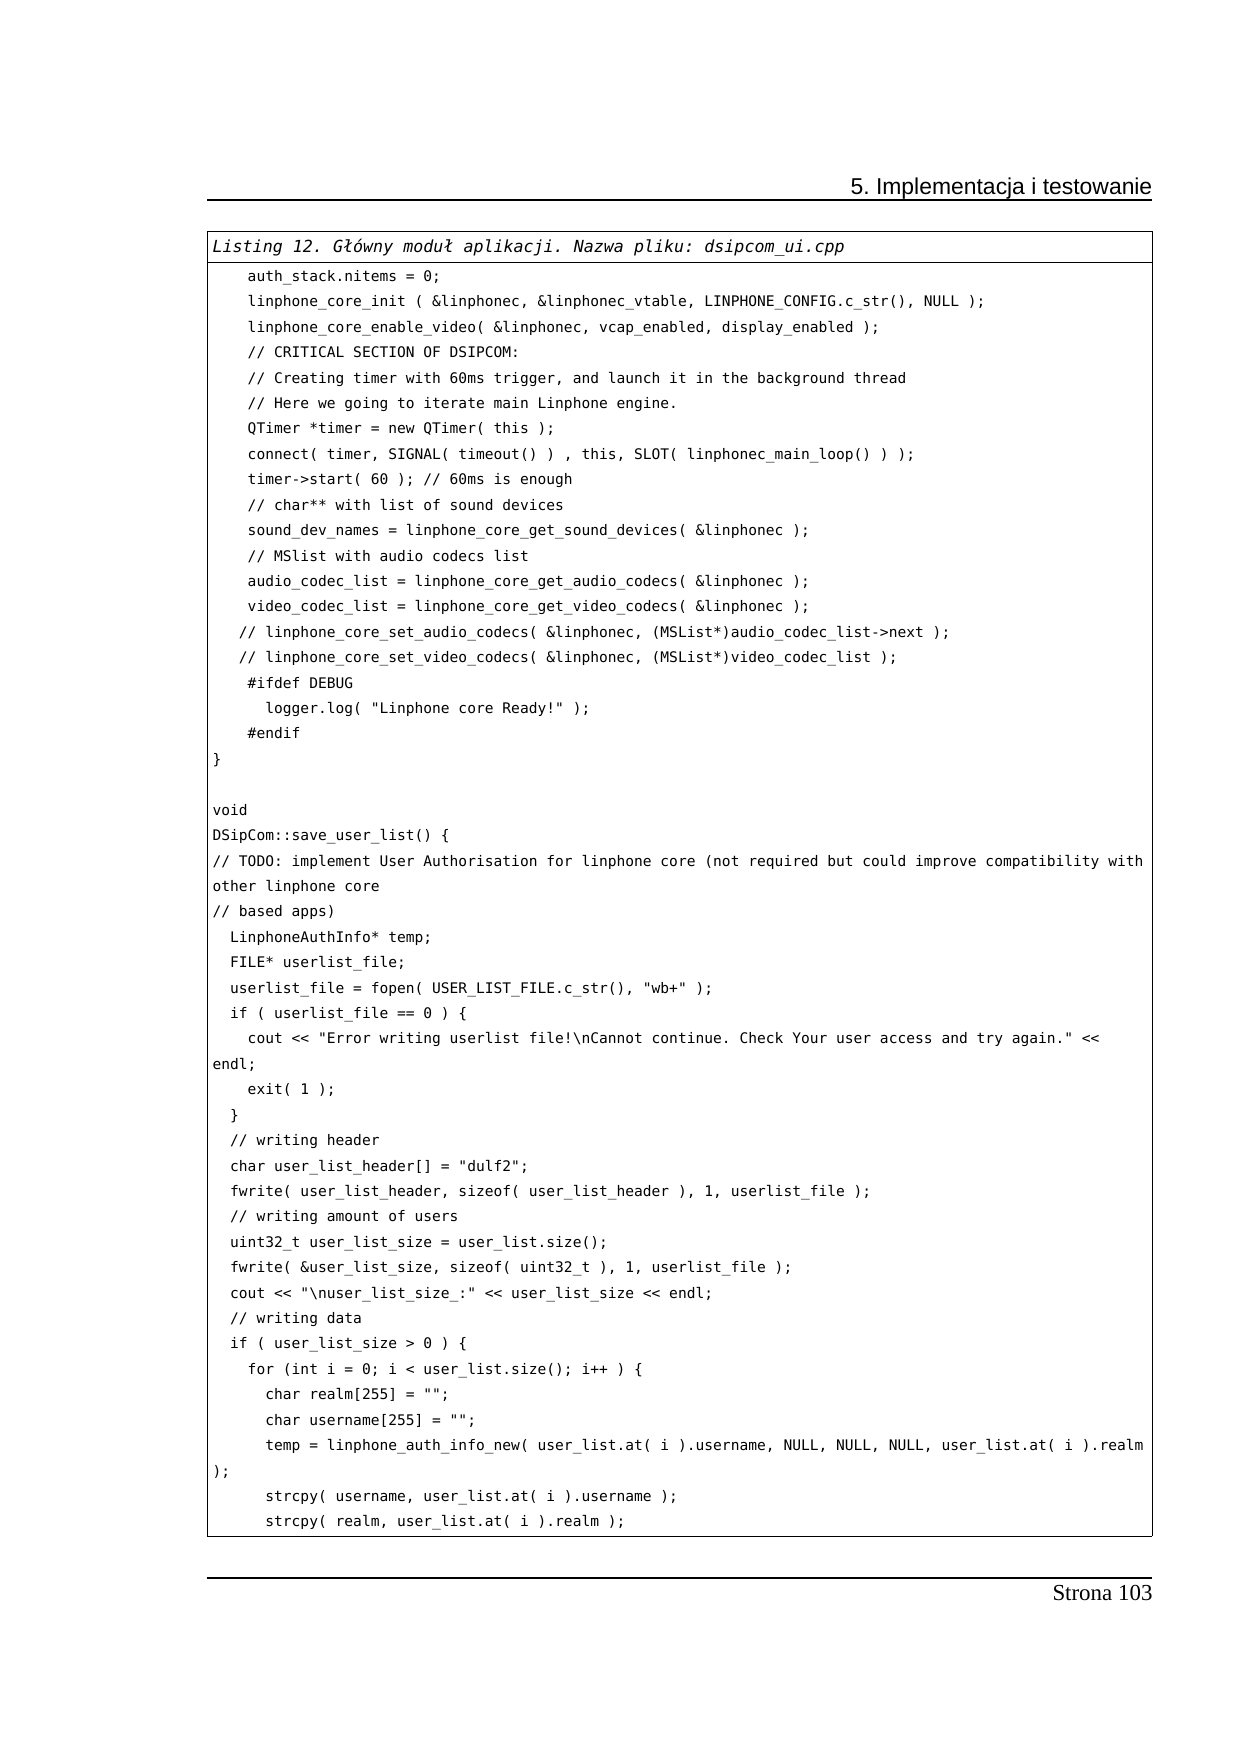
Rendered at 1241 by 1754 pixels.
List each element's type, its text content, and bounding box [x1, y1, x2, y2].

table_cell auth_stack.nitems = 0; linphone_core_init ( &linphonec, &linphonec_vtable, LINPHONE_CONFIG.c_str(), NULL ); linphone_core_enable_video( &linphonec, vcap_enabled, display_enabled ); // CRITICAL SECTION OF DSIPCOM: // Creating timer with 60ms trigger, and launch it in the background thread // Here we going to iterate main Linphone engine. QTimer *timer = new QTimer( this ); connect( timer, SIGNAL( timeout() ) , this, SLOT( linphonec_main_loop() ) ); timer->start( 60 ); // 60ms is enough // char** with list of sound devices sound_dev_names = linphone_core_get_sound_devices( &linphonec ); // MSlist with audio codecs list audio_codec_list = linphone_core_get_audio_codecs( &linphonec ); video_codec_list = linphone_core_get_video_codecs( &linphonec ); // linphone_core_set_audio_codecs( &linphonec, (MSList*)audio_codec_list->next ); // linphone_core_set_video_codecs( &linphonec, (MSList*)video_codec_list ); #ifdef DEBUG logger.log( "Linphone core Ready!" ); #endif } void DSipCom::save_user_list() { // TODO: implement User Authorisation for linphone core (not required but could improve compatibility with other linphone core // based apps) LinphoneAuthInfo* temp; FILE* userlist_file; userlist_file = fopen( USER_LIST_FILE.c_str(), "wb+" ); if ( userlist_file == 0 ) { cout << "Error writing userlist file!\nCannot continue. Check Your user access and try again." << endl; exit( 1 ); } // writing header char user_list_header[] = "dulf2"; fwrite( user_list_header, sizeof( user_list_header ), 1, userlist_file ); // writing amount of users uint32_t user_list_size = user_list.size(); fwrite( &user_list_size, sizeof( uint32_t ), 1, userlist_file ); cout << "\nuser_list_size_:" << user_list_size << endl; // writing data if ( user_list_size > 0 ) { for (int i = 0; i < user_list.size(); i++ ) { char realm[255] = ""; char username[255] = ""; temp = linphone_auth_info_new( user_list.at( i ).username, NULL, NULL, NULL, user_list.at( i ).realm ); strcpy( username, user_list.at( i ).username ); strcpy( realm, user_list.at( i ).realm ); [208, 263, 1152, 1536]
table_header Listing 12. Główny moduł aplikacji. Nazwa pliku: dsipcom_ui.cpp [208, 232, 1152, 262]
